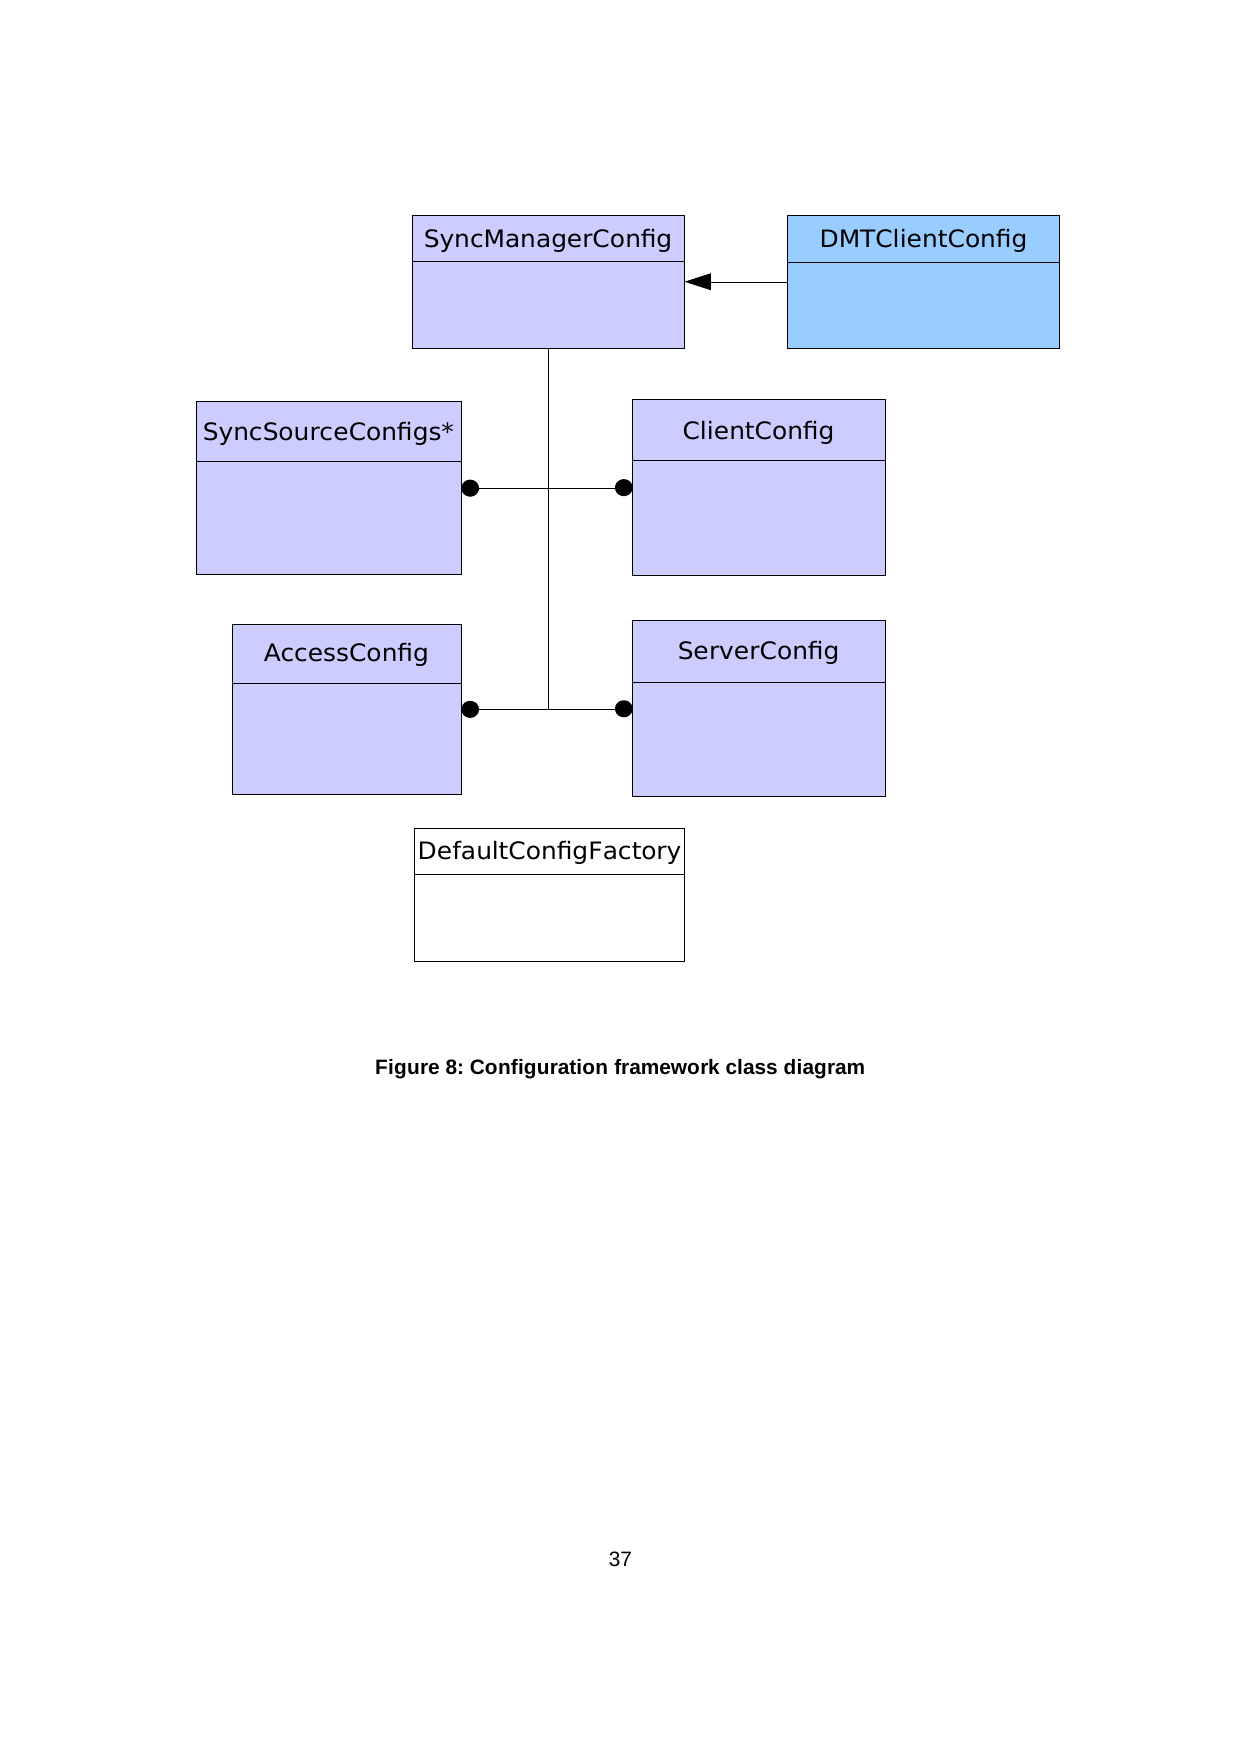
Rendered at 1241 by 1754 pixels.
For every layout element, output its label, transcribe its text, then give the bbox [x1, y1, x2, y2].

text Figure 8: Configuration framework class diagram [179, 202, 1061, 1079]
text [179, 1079, 1061, 1516]
text [179, 177, 1061, 202]
